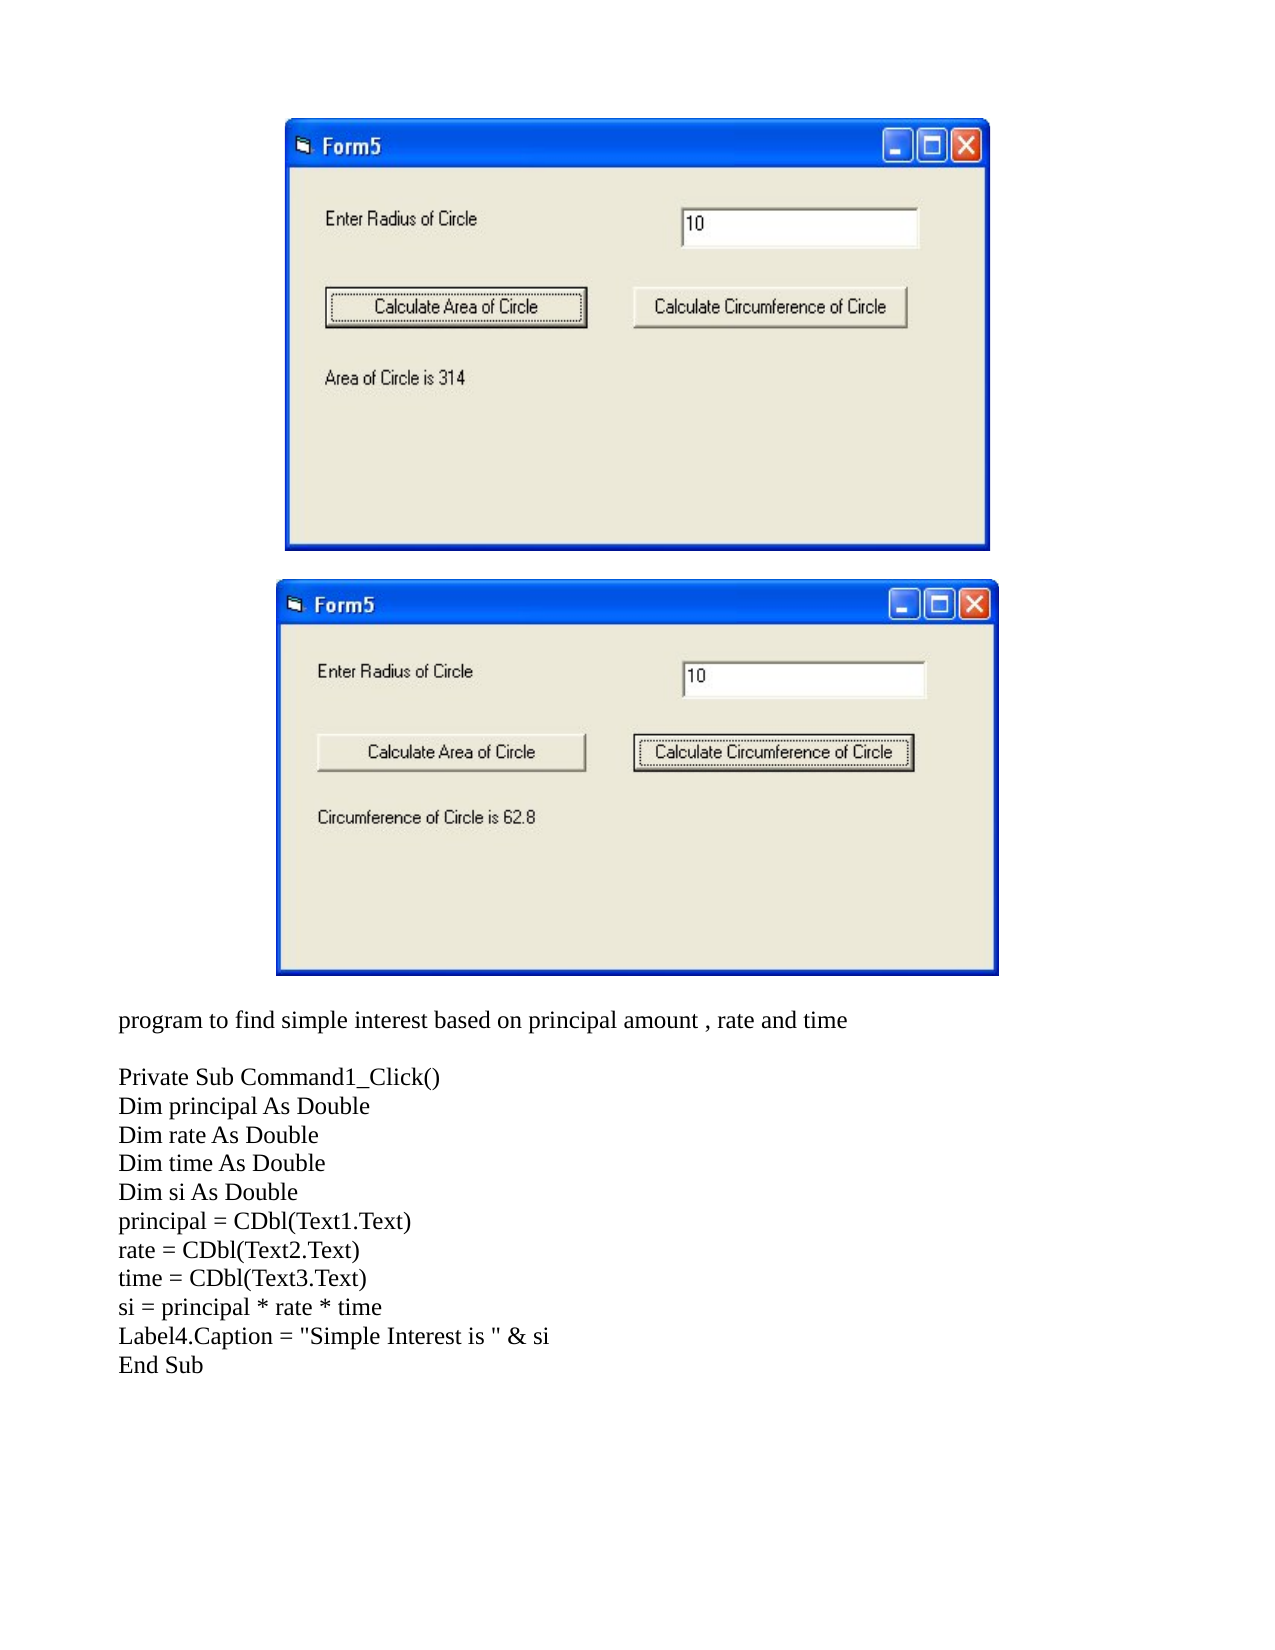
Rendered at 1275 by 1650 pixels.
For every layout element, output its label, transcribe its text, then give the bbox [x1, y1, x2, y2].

text principal = CDbl(Text1.Text) [118, 1206, 1157, 1235]
text si = principal * rate * time [118, 1292, 1157, 1321]
text Dim principal As Double [118, 1091, 1157, 1120]
text Private Sub Command1_Click() [118, 1062, 1157, 1091]
picture [284, 118, 991, 551]
text Label4.Caption = "Simple Interest is " & si [118, 1321, 1157, 1350]
text End Sub [118, 1350, 1157, 1378]
text Dim si As Double [118, 1177, 1157, 1206]
text program to find simple interest based on principal amount , rate and time [118, 1005, 1157, 1033]
picture [276, 579, 999, 976]
text Dim rate As Double [118, 1120, 1157, 1148]
text time = CDbl(Text3.Text) [118, 1263, 1157, 1292]
text rate = CDbl(Text2.Text) [118, 1235, 1157, 1263]
text Dim time As Double [118, 1148, 1157, 1177]
